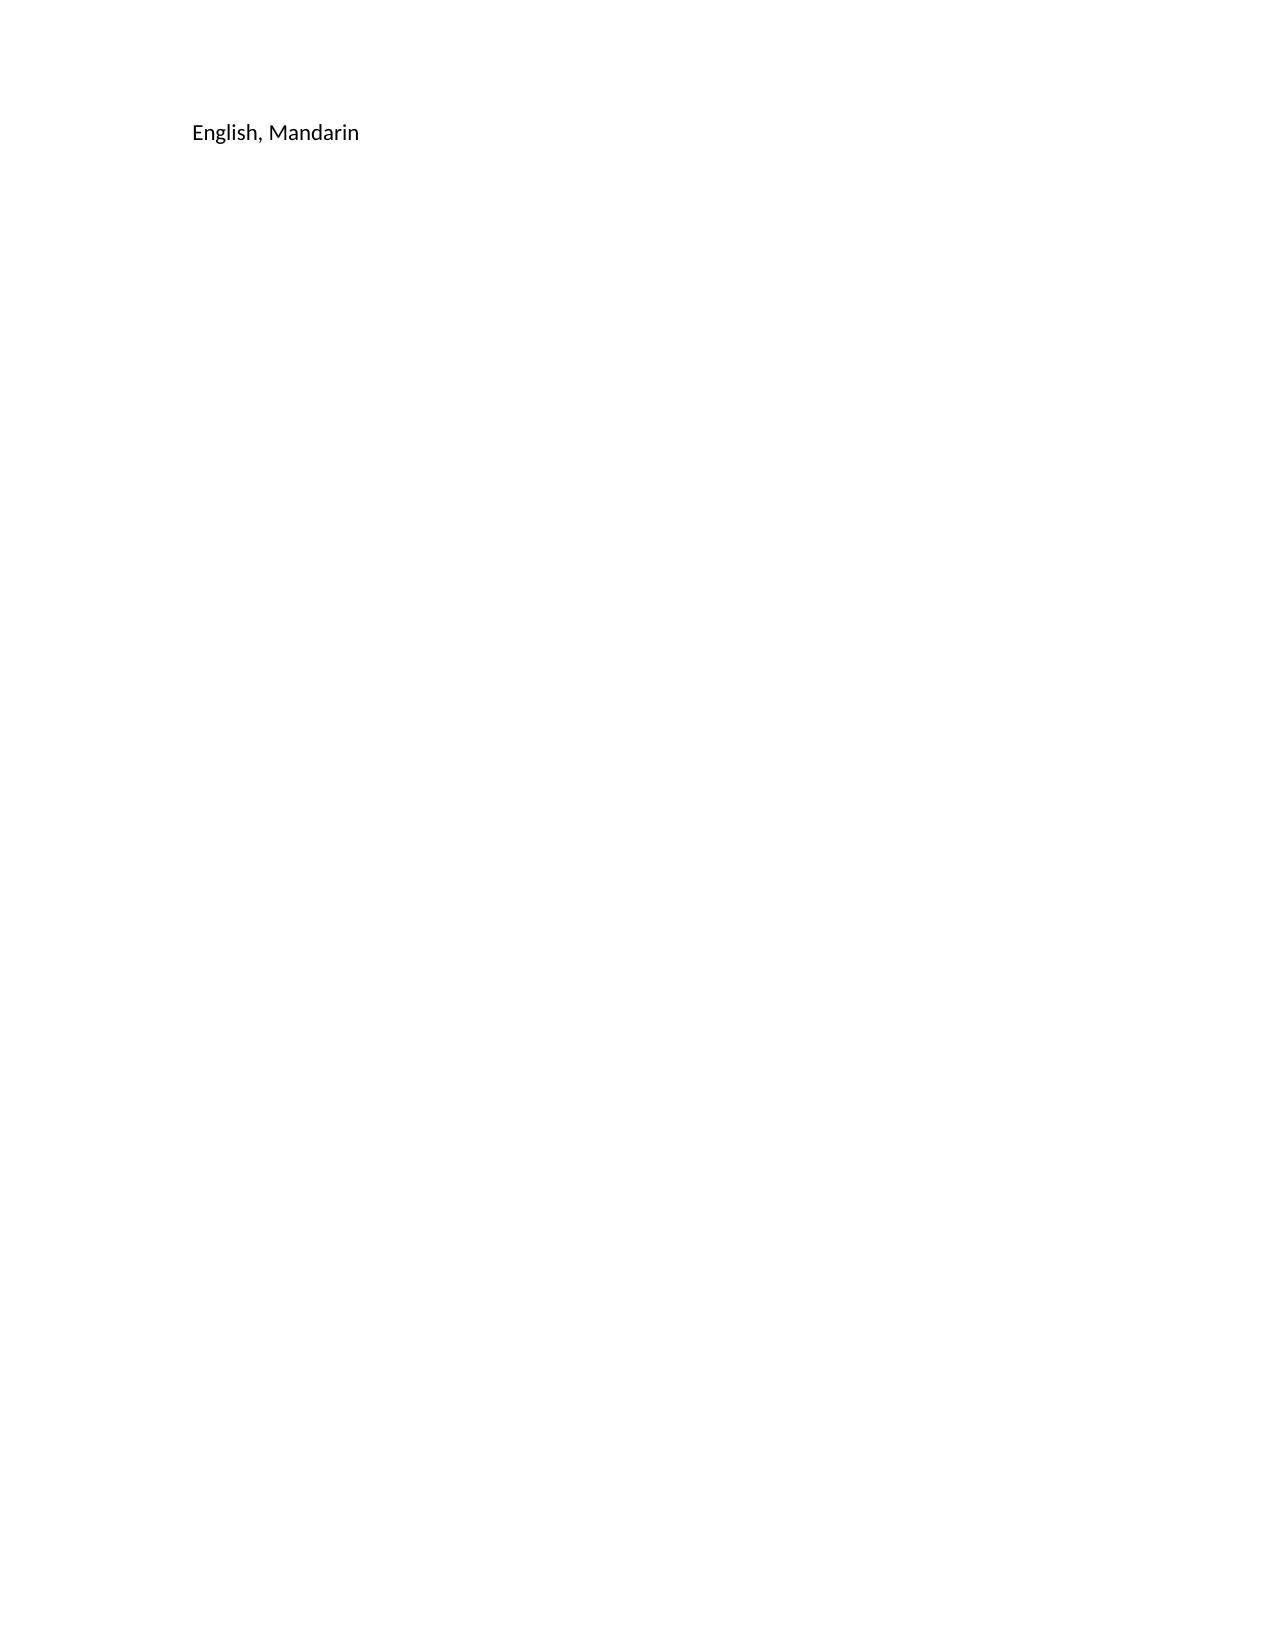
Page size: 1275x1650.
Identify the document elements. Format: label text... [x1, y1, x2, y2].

text English, Mandarin [118, 118, 1157, 146]
